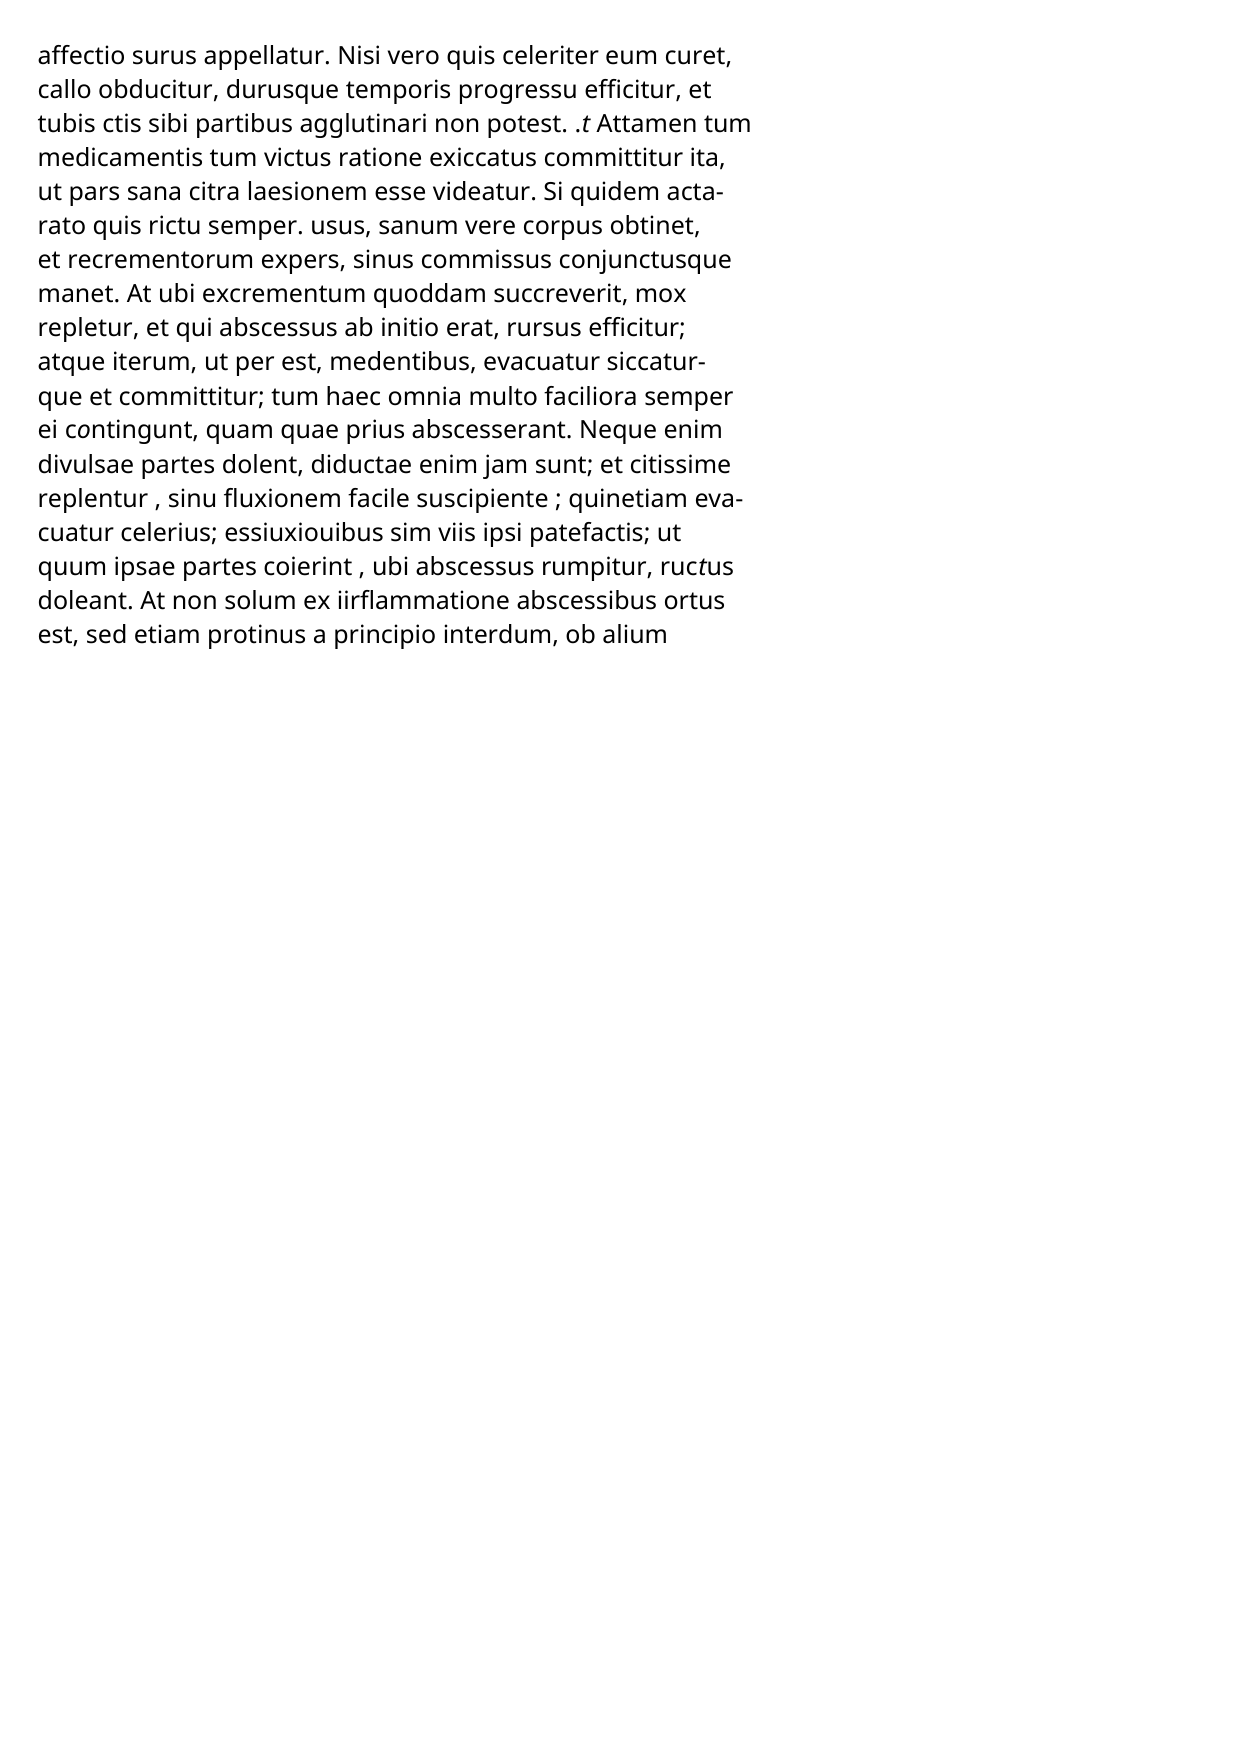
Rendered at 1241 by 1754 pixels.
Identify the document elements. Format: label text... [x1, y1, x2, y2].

text affectio surus appellatur. Nisi vero quis celeriter eum curet, callo obducitur, durusque temporis progressu efficitur, et tubis ctis sibi partibus agglutinari non potest. .t Attamen tum medicamentis tum victus ratione exiccatus committitur ita, ut pars sana citra laesionem esse videatur. Si quidem acta- rato quis rictu semper. usus, sanum vere corpus obtinet, et recrementorum expers, sinus commissus conjunctusque manet. At ubi excrementum quoddam succreverit, mox repletur, et qui abscessus ab initio erat, rursus efficitur; atque iterum, ut per est, medentibus, evacuatur siccatur- que et committitur; tum haec omnia multo faciliora semper ei contingunt, quam quae prius abscesserant. Neque enim divulsae partes dolent, diductae enim jam sunt; et citissime replentur , sinu fluxionem facile suscipiente ; quinetiam eva- cuatur celerius; essiuxiouibus sim viis ipsi patefactis; ut quum ipsae partes coierint , ubi abscessus rumpitur, ructus doleant. At non solum ex iirflammatione abscessibus ortus est, sed etiam protinus a principio interdum, ob alium [37, 37, 1203, 651]
